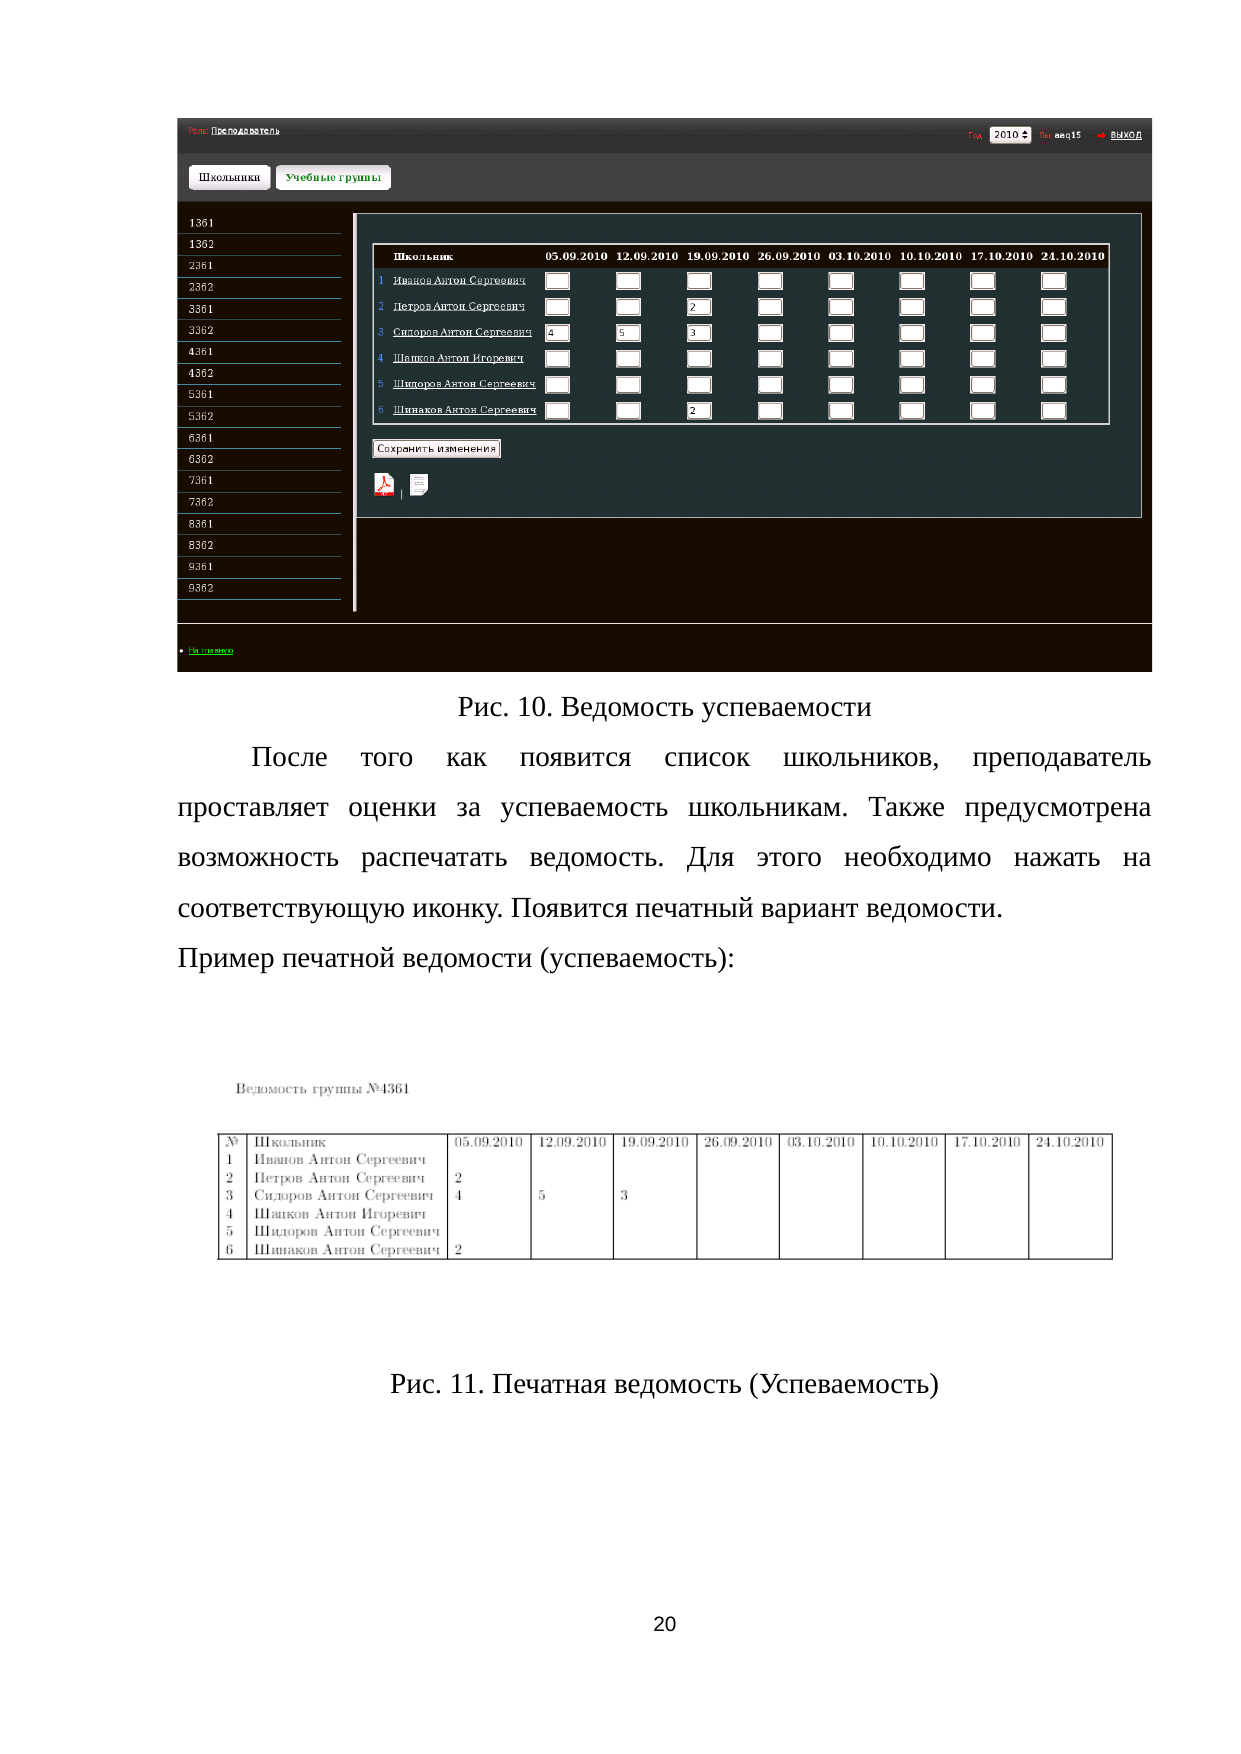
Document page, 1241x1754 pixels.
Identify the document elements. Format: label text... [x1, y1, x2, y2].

picture [177, 1040, 1153, 1350]
text Рис. 11. Печатная ведомость (Успеваемость) [177, 1350, 1152, 1400]
picture [177, 118, 1153, 672]
text Рис. 10. Ведомость успеваемости [177, 672, 1152, 722]
text После того как появится список школьников, преподаватель проставляет оценки за успеваемость школьникам. Также предусмотрена возможность распечатать ведомость. Для этого необходимо нажать на соответствующую иконку. Появится печатный вариант ведомости. [177, 739, 1152, 923]
text Пример печатной ведомости (успеваемость): [177, 940, 1152, 974]
